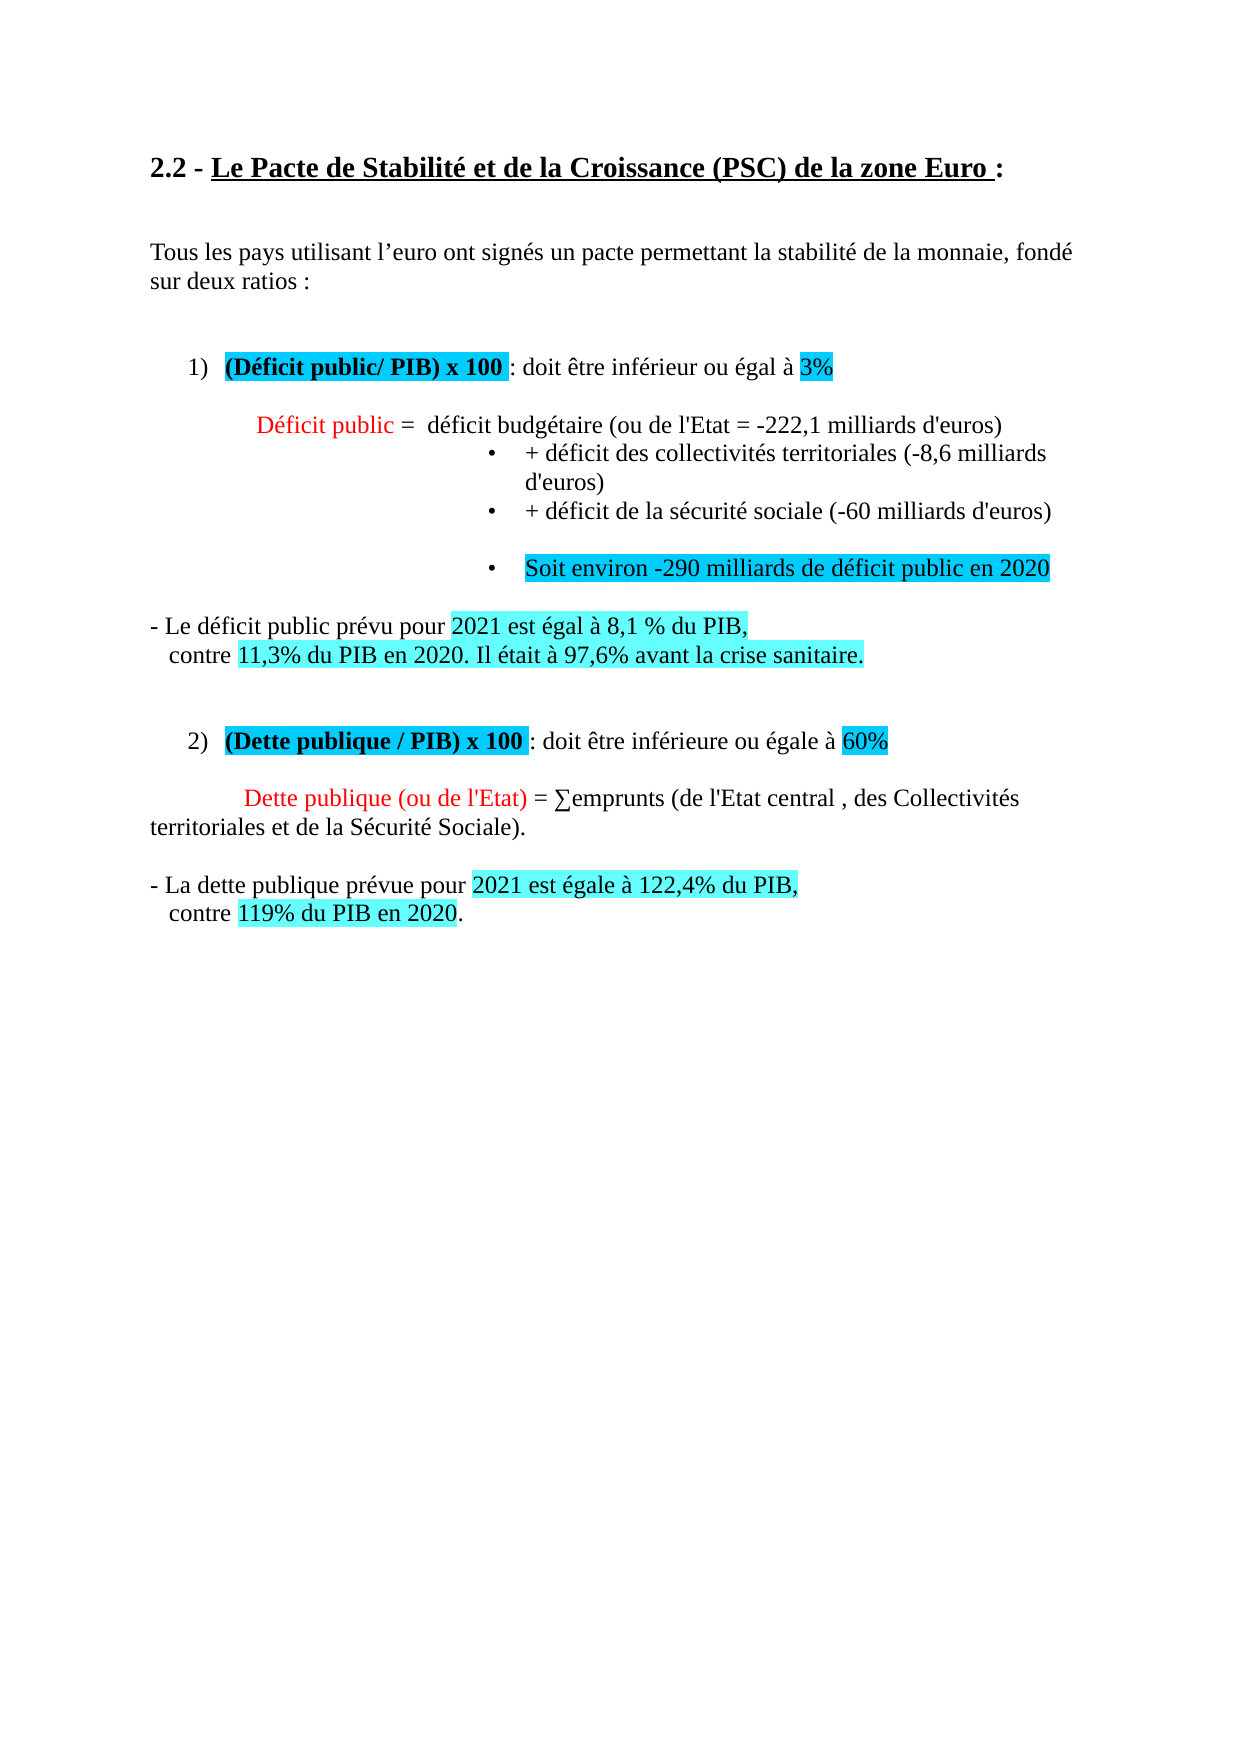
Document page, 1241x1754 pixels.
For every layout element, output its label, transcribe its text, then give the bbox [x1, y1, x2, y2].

text - La dette publique prévue pour 2021 est égale à 122,4% du PIB, [150, 870, 1090, 898]
list + déficit de la sécurité sociale (-60 milliards d'euros) [487, 496, 1090, 525]
list Soit environ -290 milliards de déficit public en 2020 [487, 553, 1090, 582]
subtitle 2.2 - Le Pacte de Stabilité et de la Croissance (PSC) de la zone Euro : [150, 150, 1090, 183]
list (Dette publique / PIB) x 100 : doit être inférieure ou égale à 60% [187, 726, 1090, 755]
text contre 11,3% du PIB en 2020. Il était à 97,6% avant la crise sanitaire. [150, 640, 1090, 668]
text Dette publique (ou de l'Etat) = ∑emprunts (de l'Etat central , des Collectivités territoriales et de la Sécurité Sociale). [150, 783, 1090, 841]
text contre 119% du PIB en 2020. [150, 898, 1090, 927]
list (Déficit public/ PIB) x 100 : doit être inférieur ou égal à 3% [187, 352, 1090, 381]
text - Le déficit public prévu pour 2021 est égal à 8,1 % du PIB, [150, 611, 1090, 640]
list + déficit des collectivités territoriales (-8,6 milliards d'euros) [487, 438, 1090, 496]
text Déficit public = déficit budgétaire (ou de l'Etat = -222,1 milliards d'euros) [150, 410, 1090, 438]
text Tous les pays utilisant l’euro ont signés un pacte permettant la stabilité de la monnaie, fondé sur deux ratios : [150, 237, 1090, 295]
